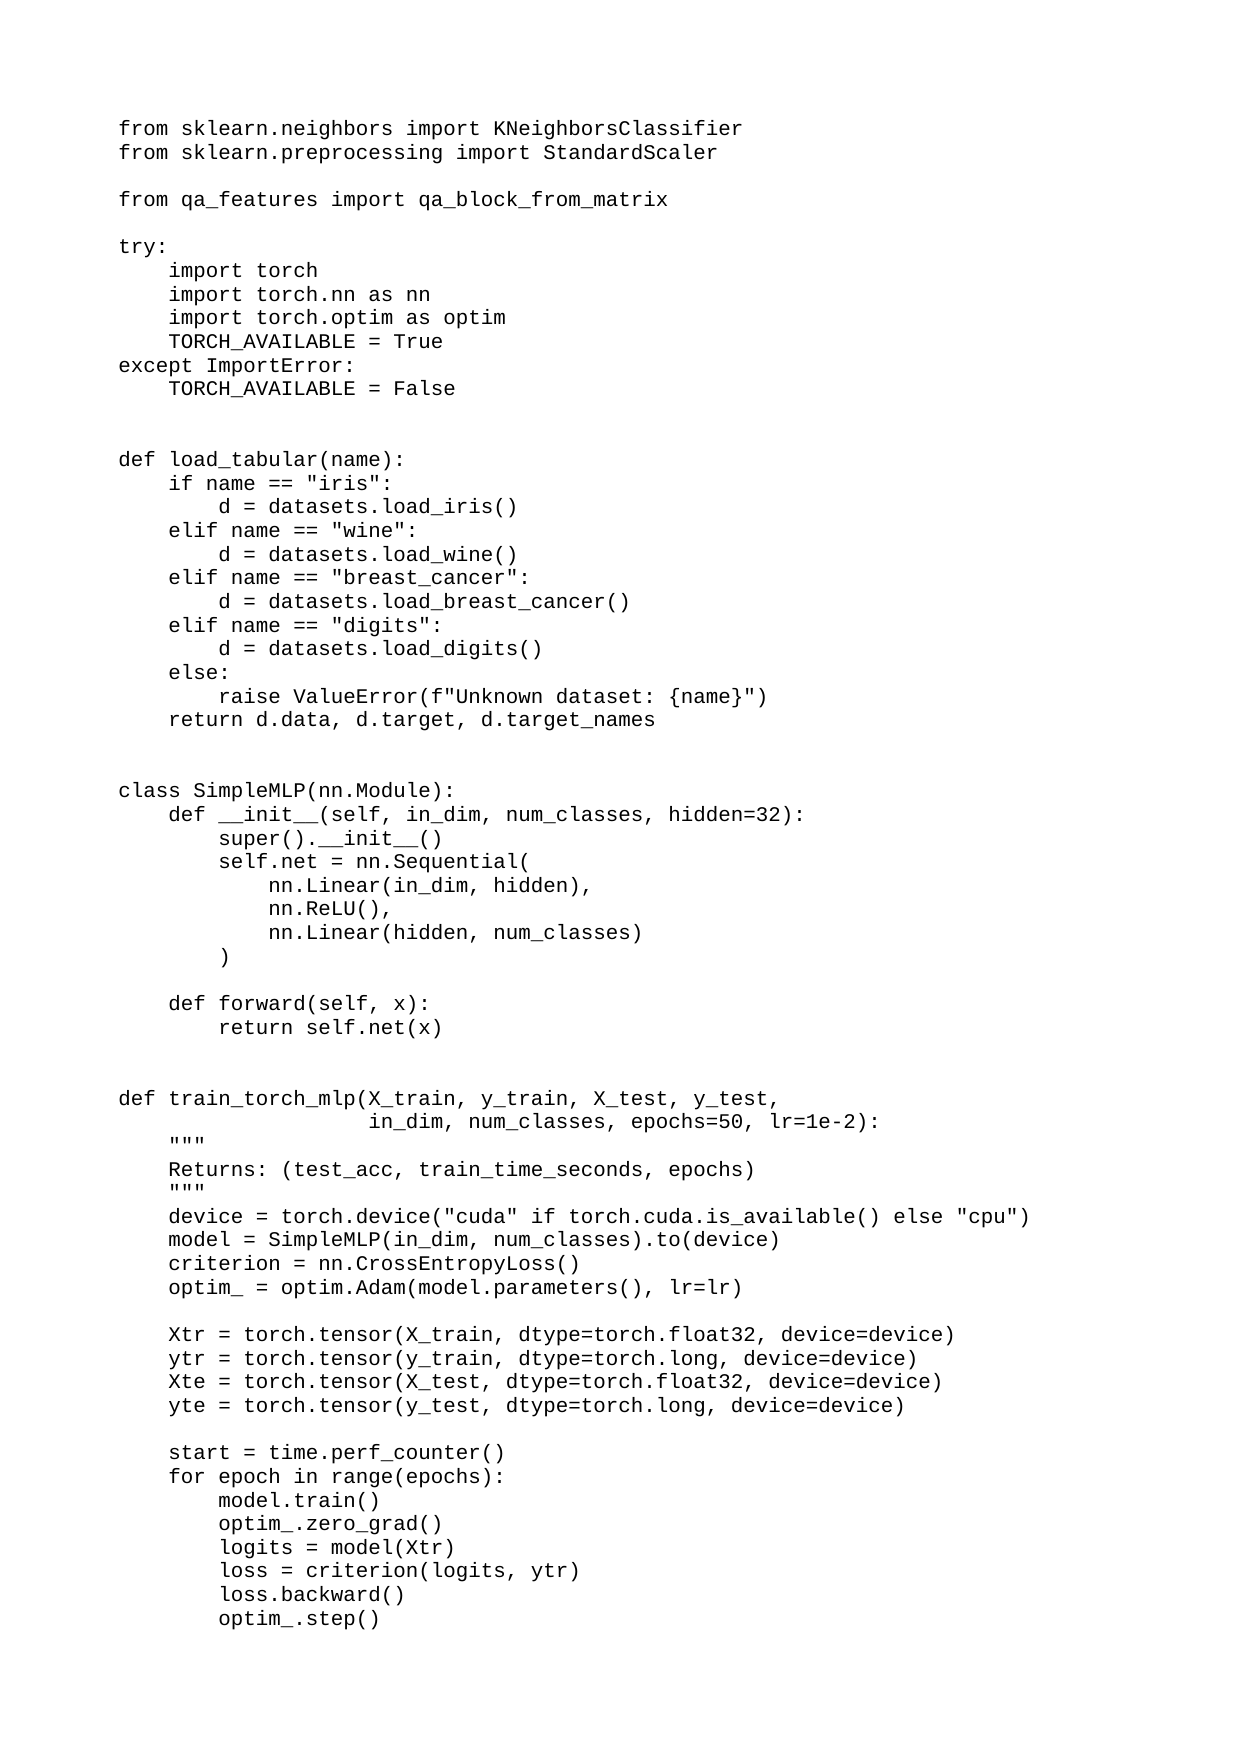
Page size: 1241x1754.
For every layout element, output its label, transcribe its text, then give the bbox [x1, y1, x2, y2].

text optim_.zero_grad() [118, 1513, 1122, 1537]
text except ImportError: [118, 354, 1122, 378]
text from sklearn.preprocessing import StandardScaler [118, 142, 1122, 165]
text Xte = torch.tensor(X_test, dtype=torch.float32, device=device) [118, 1371, 1122, 1395]
text return d.data, d.target, d.target_names [118, 709, 1122, 733]
text """ [118, 1182, 1122, 1206]
text loss = criterion(logits, ytr) [118, 1561, 1122, 1584]
text return self.net(x) [118, 1017, 1122, 1040]
text ytr = torch.tensor(y_train, dtype=torch.long, device=device) [118, 1348, 1122, 1371]
text elif name == "breast_cancer": [118, 567, 1122, 591]
text def load_tabular(name): [118, 449, 1122, 473]
text """ [118, 1135, 1122, 1158]
text super().__init__() [118, 827, 1122, 851]
text logits = model(Xtr) [118, 1537, 1122, 1561]
text d = datasets.load_iris() [118, 496, 1122, 520]
text nn.ReLU(), [118, 898, 1122, 922]
text import torch [118, 260, 1122, 284]
text in_dim, num_classes, epochs=50, lr=1e-2): [118, 1111, 1122, 1135]
text Returns: (test_acc, train_time_seconds, epochs) [118, 1158, 1122, 1182]
text d = datasets.load_breast_cancer() [118, 591, 1122, 615]
text elif name == "digits": [118, 615, 1122, 638]
text model = SimpleMLP(in_dim, num_classes).to(device) [118, 1229, 1122, 1253]
text loss.backward() [118, 1584, 1122, 1608]
text for epoch in range(epochs): [118, 1466, 1122, 1489]
text else: [118, 662, 1122, 686]
text TORCH_AVAILABLE = False [118, 378, 1122, 402]
text from sklearn.neighbors import KNeighborsClassifier [118, 118, 1122, 142]
text elif name == "wine": [118, 520, 1122, 544]
text d = datasets.load_digits() [118, 638, 1122, 662]
text optim_.step() [118, 1608, 1122, 1631]
text device = torch.device("cuda" if torch.cuda.is_available() else "cpu") [118, 1206, 1122, 1229]
text if name == "iris": [118, 473, 1122, 496]
text Xtr = torch.tensor(X_train, dtype=torch.float32, device=device) [118, 1324, 1122, 1348]
text import torch.nn as nn [118, 284, 1122, 307]
text import torch.optim as optim [118, 307, 1122, 331]
text TORCH_AVAILABLE = True [118, 331, 1122, 354]
text ) [118, 946, 1122, 969]
text criterion = nn.CrossEntropyLoss() [118, 1253, 1122, 1277]
text model.train() [118, 1489, 1122, 1513]
text class SimpleMLP(nn.Module): [118, 780, 1122, 804]
text yte = torch.tensor(y_test, dtype=torch.long, device=device) [118, 1395, 1122, 1419]
text def __init__(self, in_dim, num_classes, hidden=32): [118, 804, 1122, 827]
text raise ValueError(f"Unknown dataset: {name}") [118, 686, 1122, 709]
text nn.Linear(in_dim, hidden), [118, 875, 1122, 898]
text start = time.perf_counter() [118, 1442, 1122, 1466]
text d = datasets.load_wine() [118, 544, 1122, 567]
text optim_ = optim.Adam(model.parameters(), lr=lr) [118, 1277, 1122, 1300]
text def train_torch_mlp(X_train, y_train, X_test, y_test, [118, 1088, 1122, 1111]
text self.net = nn.Sequential( [118, 851, 1122, 875]
text nn.Linear(hidden, num_classes) [118, 922, 1122, 946]
text def forward(self, x): [118, 993, 1122, 1017]
text from qa_features import qa_block_from_matrix [118, 189, 1122, 213]
text try: [118, 236, 1122, 260]
